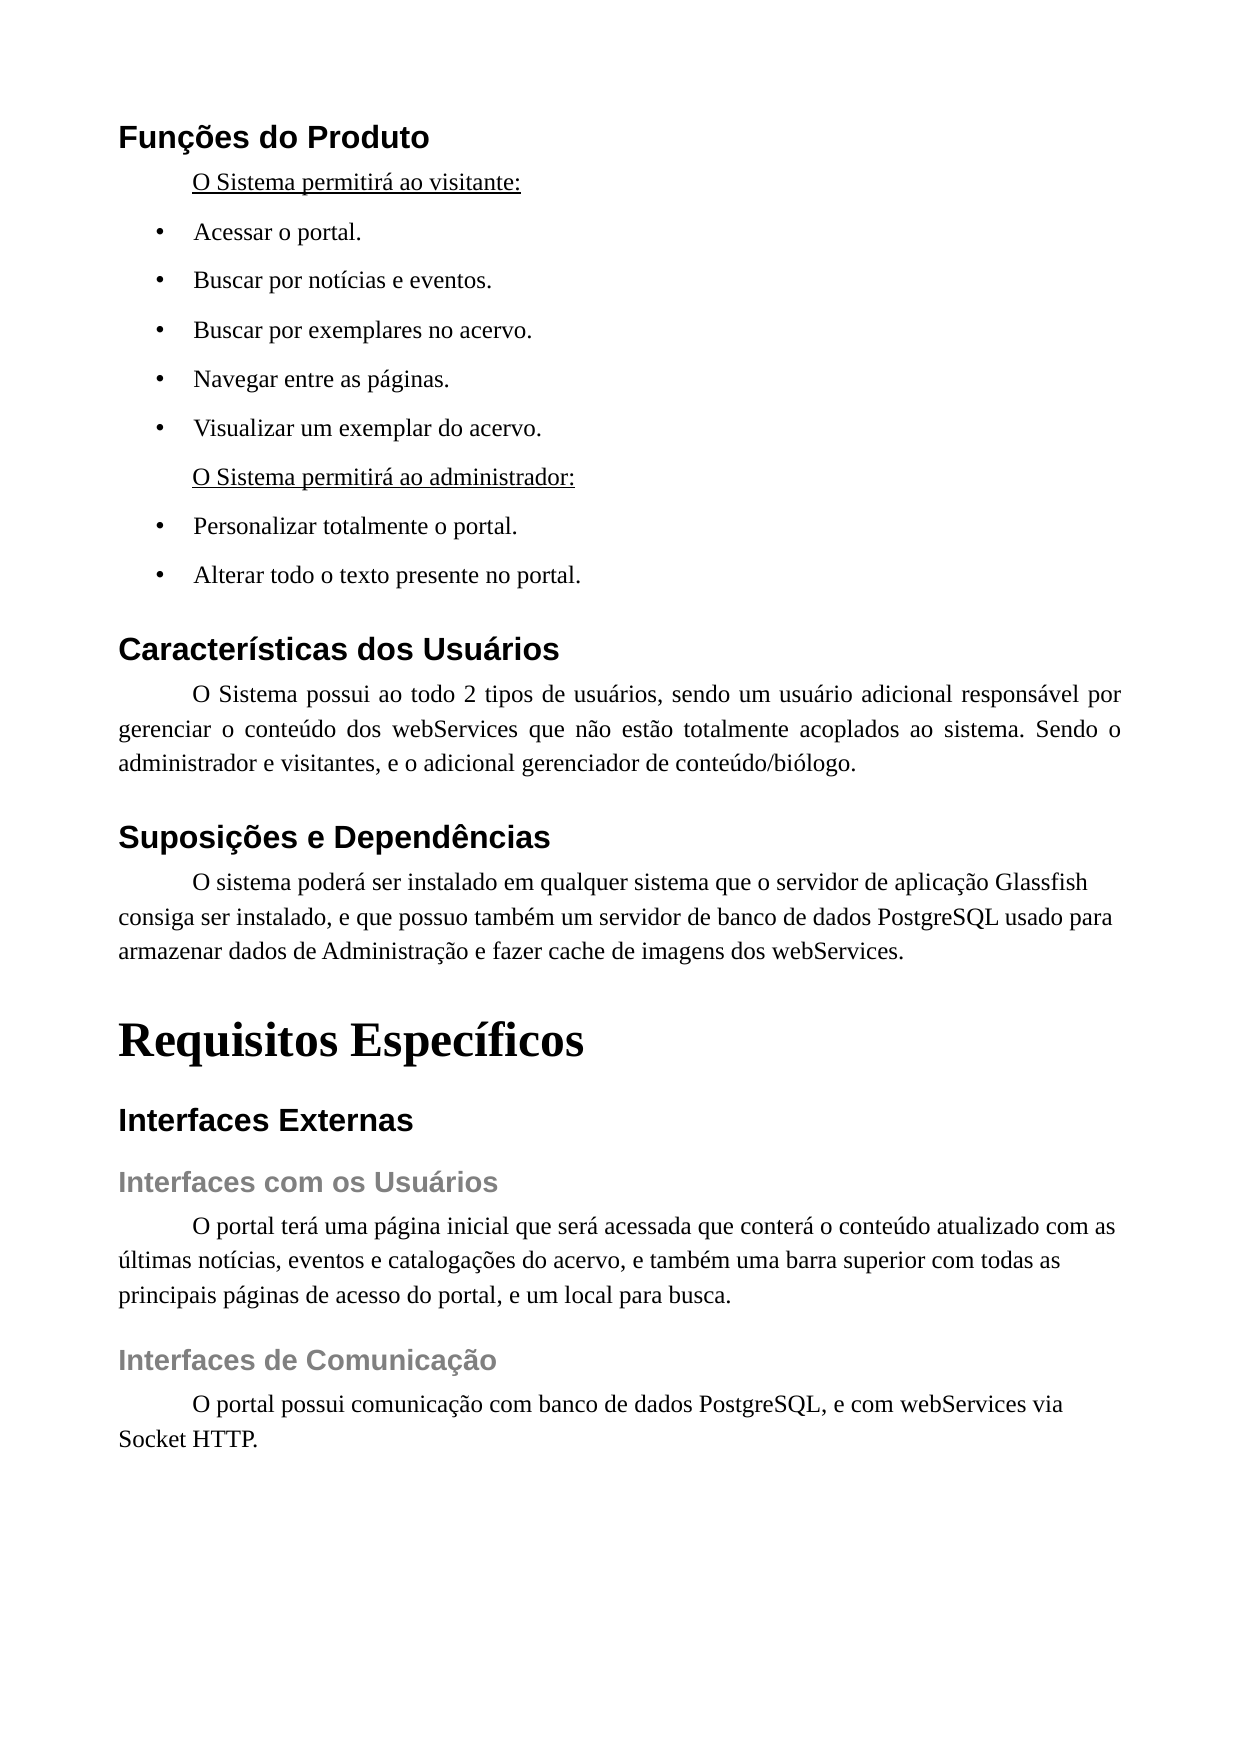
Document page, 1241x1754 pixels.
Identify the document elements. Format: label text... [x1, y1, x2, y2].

subtitle Interfaces de Comunicação [118, 1343, 1122, 1377]
subtitle Interfaces Externas [118, 1101, 1122, 1138]
list Buscar por notícias e eventos. [156, 266, 1122, 294]
text O Sistema permitirá ao administrador: [118, 462, 1122, 491]
text O portal terá uma página inicial que será acessada que conterá o conteúdo atualizado com as últimas notícias, eventos e catalogações do acervo, e também uma barra superior com todas as principais páginas de acesso do portal, e um local para busca. [118, 1211, 1122, 1308]
list Alterar todo o texto presente no portal. [156, 560, 1122, 589]
text O portal possui comunicação com banco de dados PostgreSQL, e com webServices via Socket HTTP. [118, 1389, 1122, 1453]
list Navegar entre as páginas. [156, 364, 1122, 392]
list Buscar por exemplares no acervo. [156, 315, 1122, 343]
list Visualizar um exemplar do acervo. [156, 413, 1122, 442]
list Personalizar totalmente o portal. [156, 511, 1122, 540]
subtitle Requisitos Específicos [118, 1011, 1122, 1067]
text O Sistema possui ao todo 2 tipos de usuários, sendo um usuário adicional responsável por gerenciar o conteúdo dos webServices que não estão totalmente acoplados ao sistema. Sendo o administrador e visitantes, e o adicional gerenciador de conteúdo/biólogo. [118, 679, 1122, 777]
subtitle Características dos Usuários [118, 630, 1122, 667]
subtitle Suposições e Dependências [118, 818, 1122, 855]
list Acessar o portal. [156, 217, 1122, 245]
subtitle Funções do Produto [118, 118, 1122, 155]
subtitle Interfaces com os Usuários [118, 1165, 1122, 1198]
text O Sistema permitirá ao visitante: [118, 167, 1122, 196]
text O sistema poderá ser instalado em qualquer sistema que o servidor de aplicação Glassfish consiga ser instalado, e que possuo também um servidor de banco de dados PostgreSQL usado para armazenar dados de Administração e fazer cache de imagens dos webServices. [118, 867, 1122, 965]
